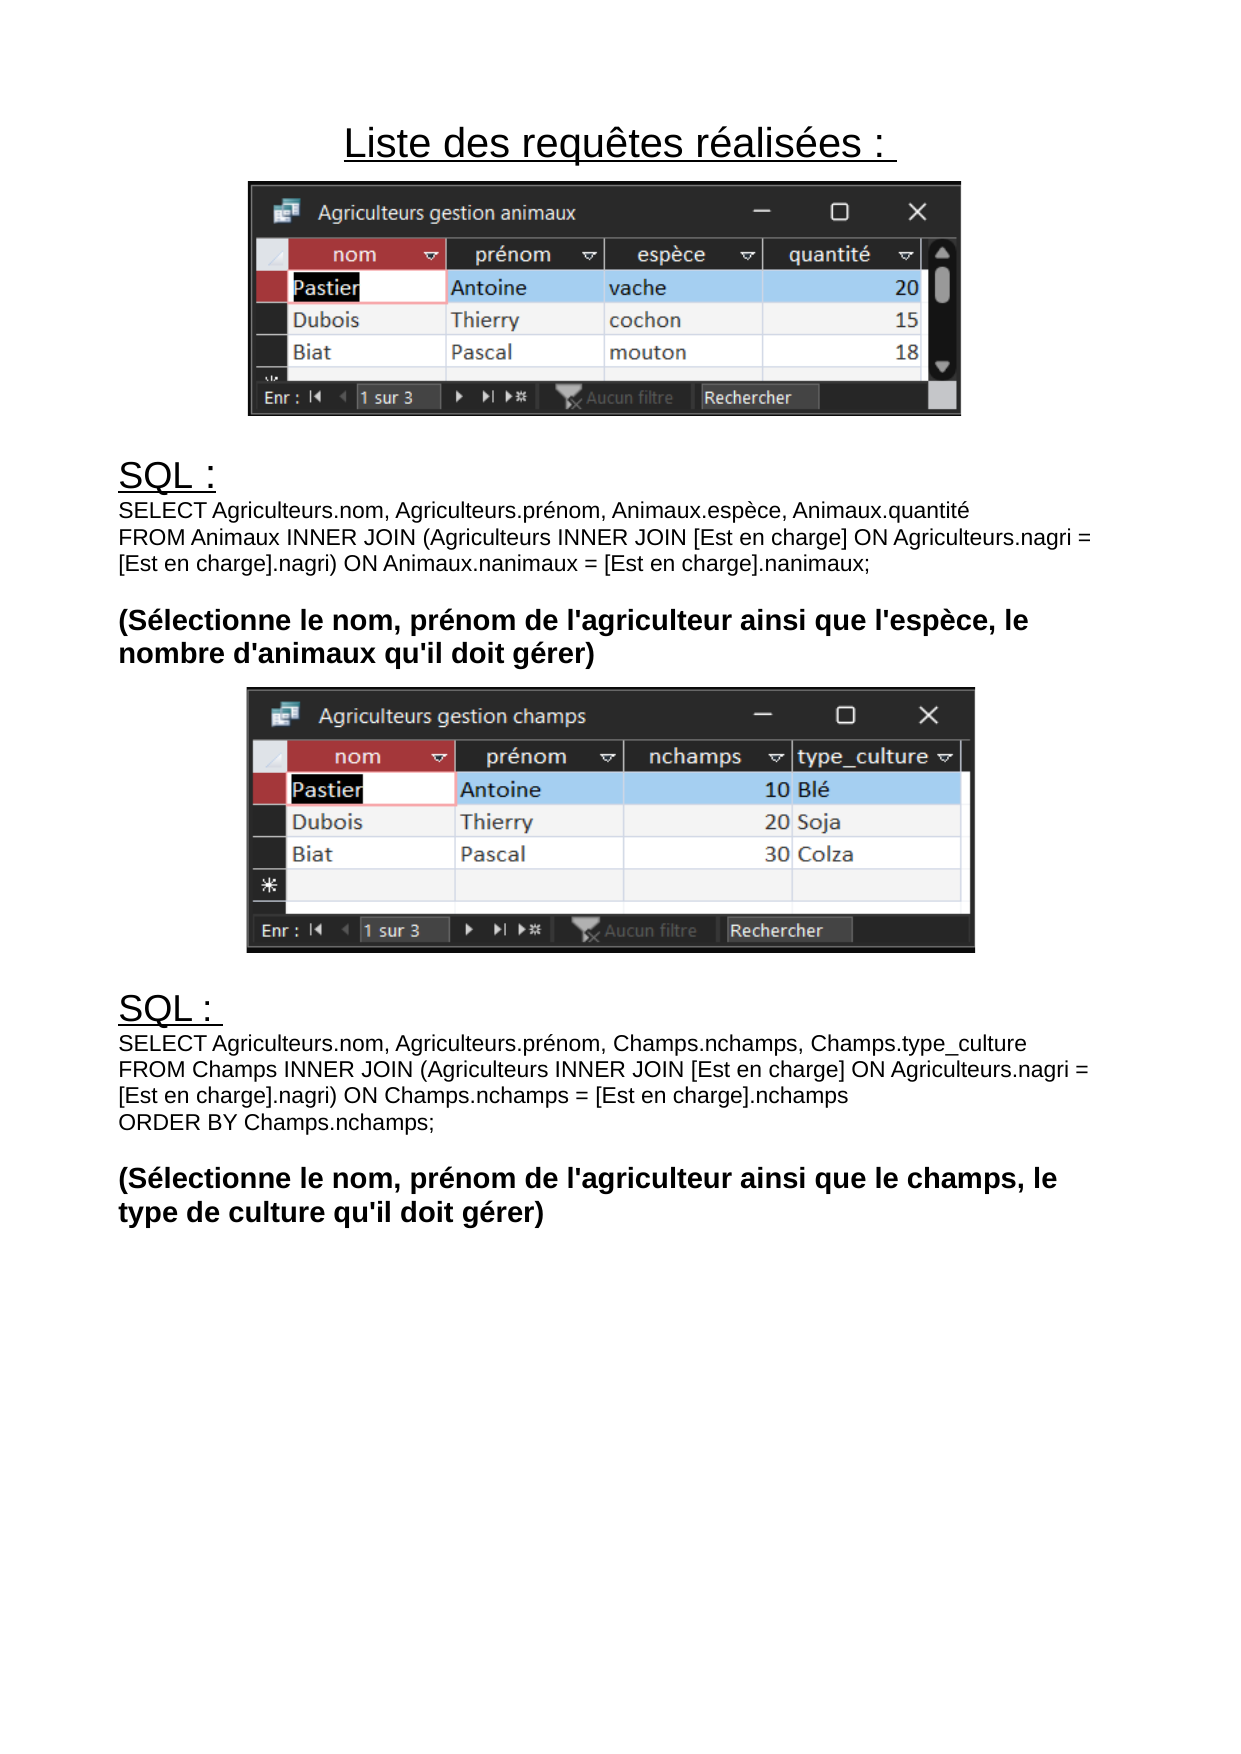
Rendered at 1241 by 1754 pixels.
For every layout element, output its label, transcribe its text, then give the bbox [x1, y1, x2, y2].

picture [246, 687, 976, 953]
text (Sélectionne le nom, prénom de l'agriculteur ainsi que le champs, le type de culture qu'il doit gérer) [118, 1161, 1122, 1228]
text (Sélectionne le nom, prénom de l'agriculteur ainsi que l'espèce, le nombre d'animaux qu'il doit gérer) [118, 603, 1122, 670]
text SQL : [118, 987, 1122, 1030]
text SQL : [118, 449, 1122, 497]
text SELECT Agriculteurs.nom, Agriculteurs.prénom, Champs.nchamps, Champs.type_culture FROM Champs INNER JOIN (Agriculteurs INNER JOIN [Est en charge] ON Agriculteurs.nagri = [Est en charge].nagri) ON Champs.nchamps = [Est en charge].nchamps ORDER BY Champs.nchamps; [118, 1030, 1122, 1135]
text SELECT Agriculteurs.nom, Agriculteurs.prénom, Animaux.espèce, Animaux.quantité FROM Animaux INNER JOIN (Agriculteurs INNER JOIN [Est en charge] ON Agriculteurs.nagri = [Est en charge].nagri) ON Animaux.nanimaux = [Est en charge].nanimaux; [118, 497, 1122, 577]
picture [247, 181, 962, 416]
text Liste des requêtes réalisées : [118, 118, 1122, 166]
